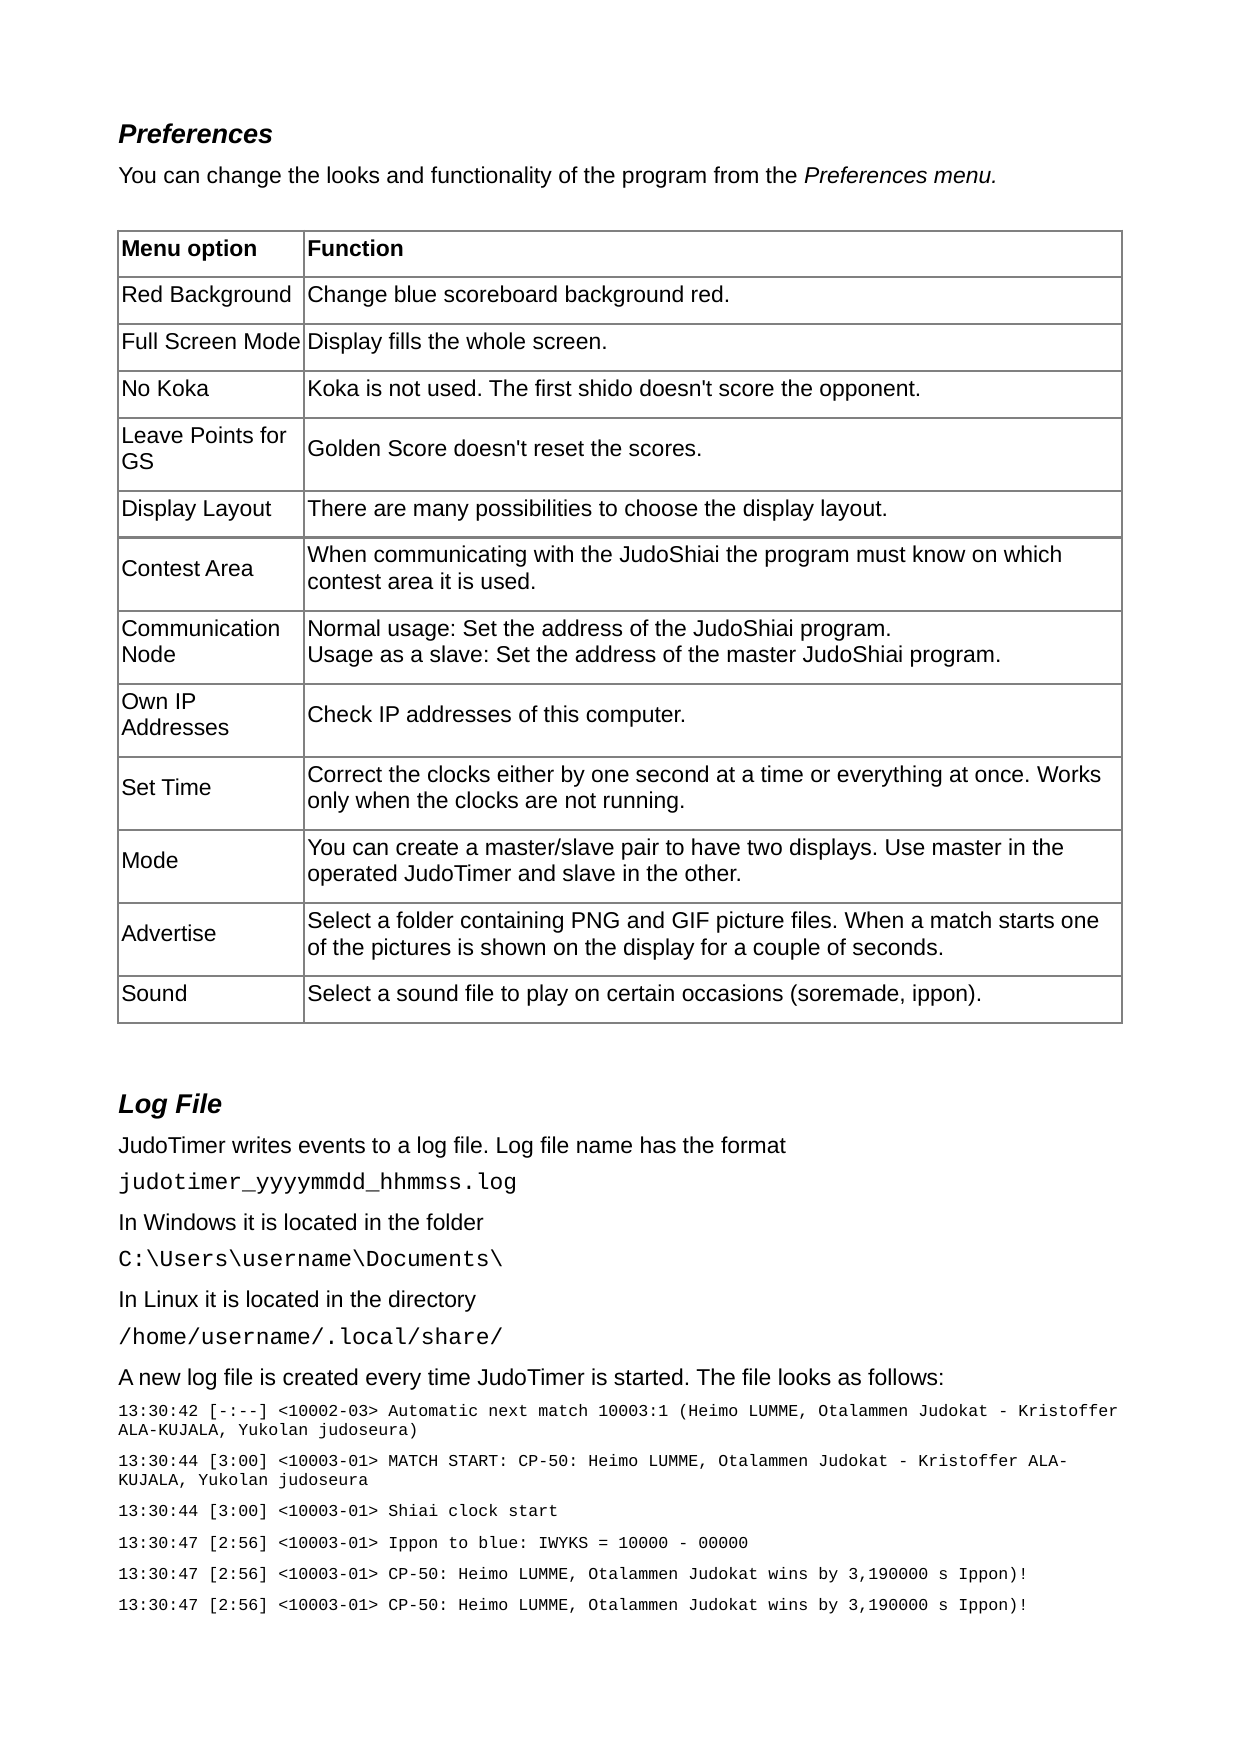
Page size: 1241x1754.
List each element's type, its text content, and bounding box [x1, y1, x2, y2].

table_cell Koka is not used. The first shido doesn't score the opponent. [305, 372, 1121, 417]
table_cell Select a folder containing PNG and GIF picture files. When a match starts one of the pictures is shown on the display for a couple of seconds. [305, 904, 1121, 975]
text In Windows it is located in the folder [118, 1209, 1122, 1235]
table_header Function [305, 232, 1121, 276]
text 13:30:44 [3:00] <10003-01> Shiai clock start [118, 1503, 1122, 1522]
text /home/username/.local/share/ [118, 1325, 1122, 1351]
table_cell Change blue scoreboard background red. [305, 278, 1121, 323]
table_cell Contest Area [119, 539, 303, 609]
text judotimer_yyyymmdd_hhmmss.log [118, 1171, 1122, 1196]
table_cell There are many possibilities to choose the display layout. [305, 492, 1121, 536]
subtitle Preferences [118, 118, 1122, 149]
table_cell Leave Points for GS [119, 419, 303, 490]
table_cell When communicating with the JudoShiai the program must know on which contest area it is used. [305, 539, 1121, 609]
table_cell Correct the clocks either by one second at a time or everything at once. Works only when the clocks are not running. [305, 758, 1121, 829]
table_cell Set Time [119, 758, 303, 829]
table_header Menu option [119, 232, 303, 276]
table_cell Select a sound file to play on certain occasions (soremade, ippon). [305, 977, 1121, 1022]
table_cell Own IP Addresses [119, 685, 303, 756]
table_cell Mode [119, 831, 303, 902]
table_cell Communication Node [119, 612, 303, 683]
text You can change the looks and functionality of the program from the Preferences menu. [118, 162, 1122, 188]
table_cell Advertise [119, 904, 303, 975]
text 13:30:42 [-:--] <10002-03> Automatic next match 10003:1 (Heimo LUMME, Otalammen Judokat - Kristoffer ALA-KUJALA, Yukolan judoseura) [118, 1402, 1122, 1440]
text 13:30:47 [2:56] <10003-01> Ippon to blue: IWYKS = 10000 - 00000 [118, 1534, 1122, 1553]
text C:\Users\username\Documents\ [118, 1248, 1122, 1274]
table_cell Display Layout [119, 492, 303, 536]
subtitle Log File [118, 1088, 1122, 1119]
text 13:30:47 [2:56] <10003-01> CP-50: Heimo LUMME, Otalammen Judokat wins by 3,190000 s Ippon)! [118, 1566, 1122, 1584]
table_cell You can create a master/slave pair to have two displays. Use master in the operated JudoTimer and slave in the other. [305, 831, 1121, 902]
table_cell Normal usage: Set the address of the JudoShiai program. Usage as a slave: Set the address of the master JudoShiai program. [305, 612, 1121, 683]
table_cell Display fills the whole screen. [305, 325, 1121, 370]
text JudoTimer writes events to a log file. Log file name has the format [118, 1132, 1122, 1158]
table_cell Golden Score doesn't reset the scores. [305, 419, 1121, 490]
text A new log file is created every time JudoTimer is started. The file looks as follows: [118, 1363, 1122, 1390]
text 13:30:44 [3:00] <10003-01> MATCH START: CP-50: Heimo LUMME, Otalammen Judokat - Kristoffer ALA-KUJALA, Yukolan judoseura [118, 1453, 1122, 1490]
table_cell Red Background [119, 278, 303, 323]
text 13:30:47 [2:56] <10003-01> CP-50: Heimo LUMME, Otalammen Judokat wins by 3,190000 s Ippon)! [118, 1597, 1122, 1616]
table_cell Full Screen Mode [119, 325, 303, 370]
table_cell Check IP addresses of this computer. [305, 685, 1121, 756]
text In Linux it is located in the directory [118, 1286, 1122, 1313]
table_cell Sound [119, 977, 303, 1022]
table_cell No Koka [119, 372, 303, 417]
